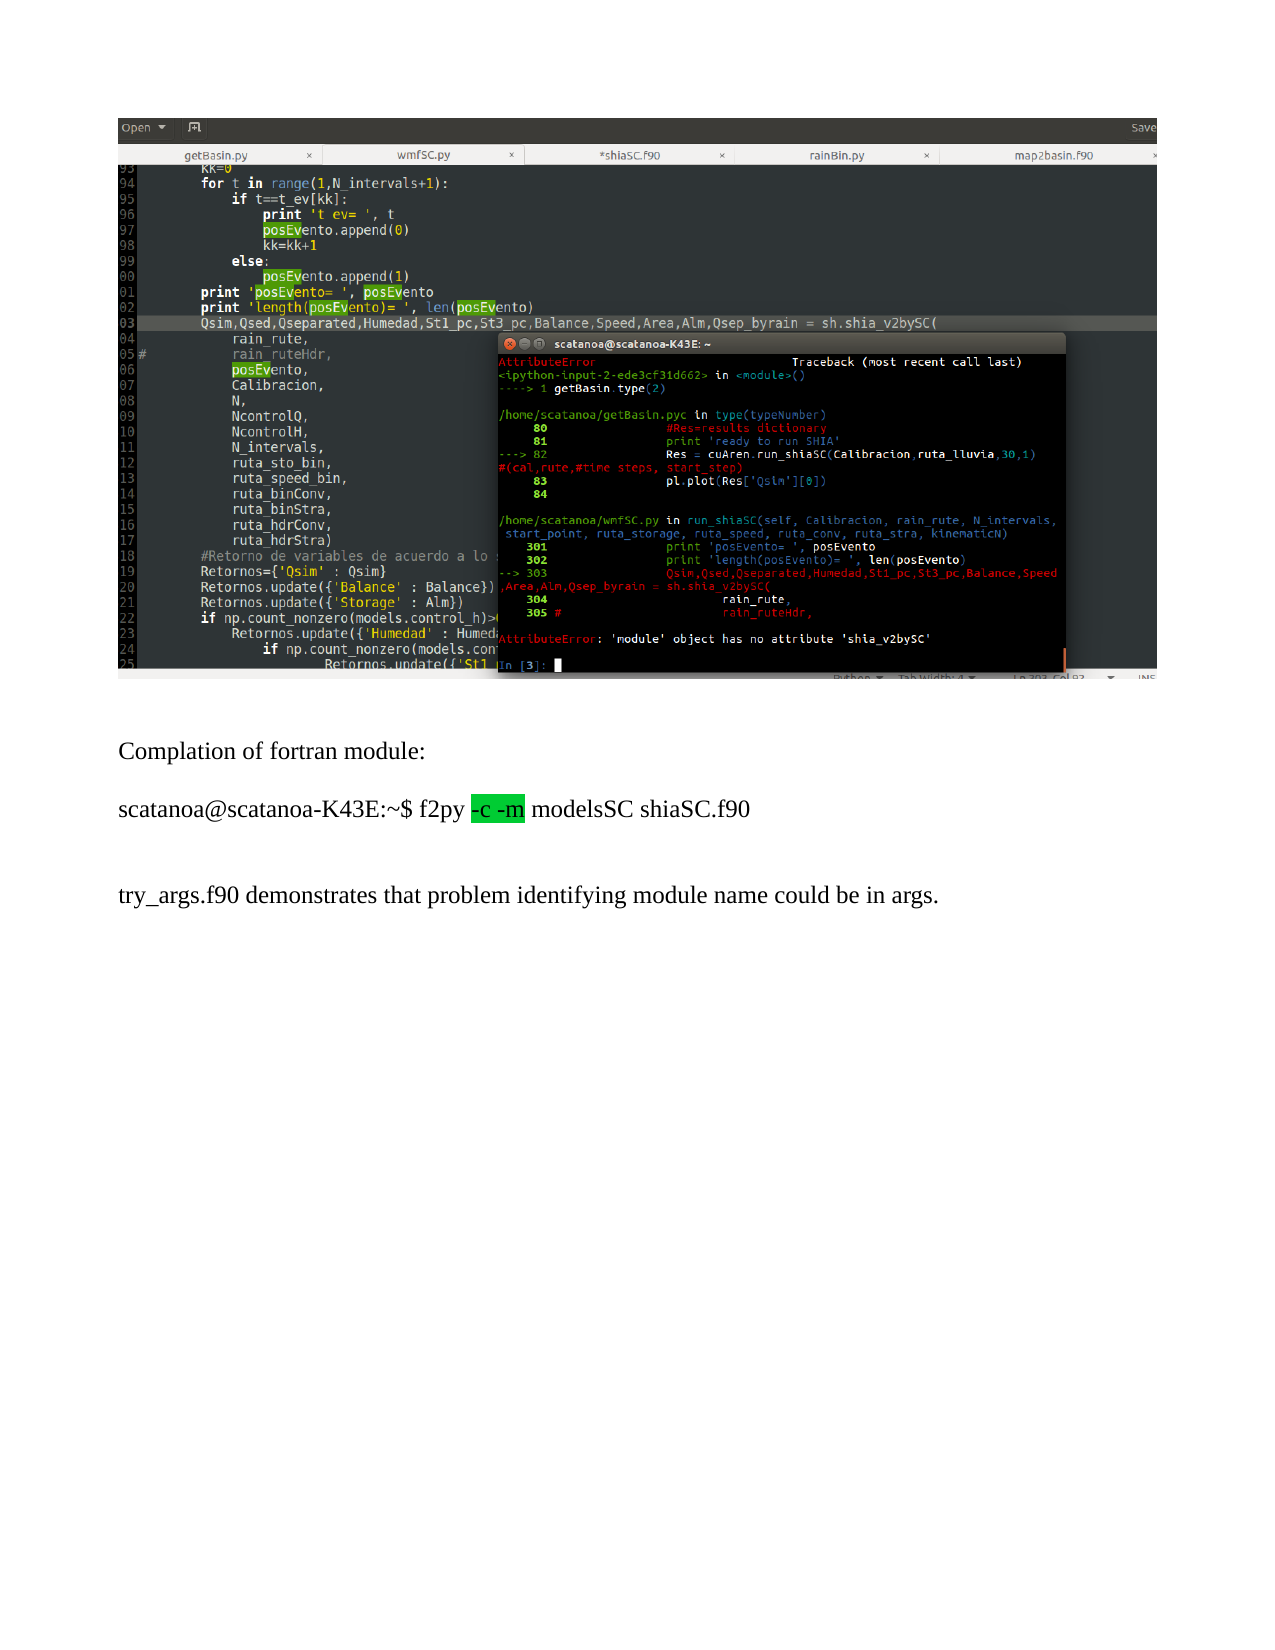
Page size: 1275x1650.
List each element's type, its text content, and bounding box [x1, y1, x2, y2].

text Complation of fortran module: [118, 736, 1157, 765]
text scatanoa@scatanoa-K43E:~$ f2py -c -m modelsSC shiaSC.f90 [118, 794, 1157, 823]
text try_args.f90 demonstrates that problem identifying module name could be in args. [118, 880, 1157, 909]
picture [118, 118, 1157, 679]
